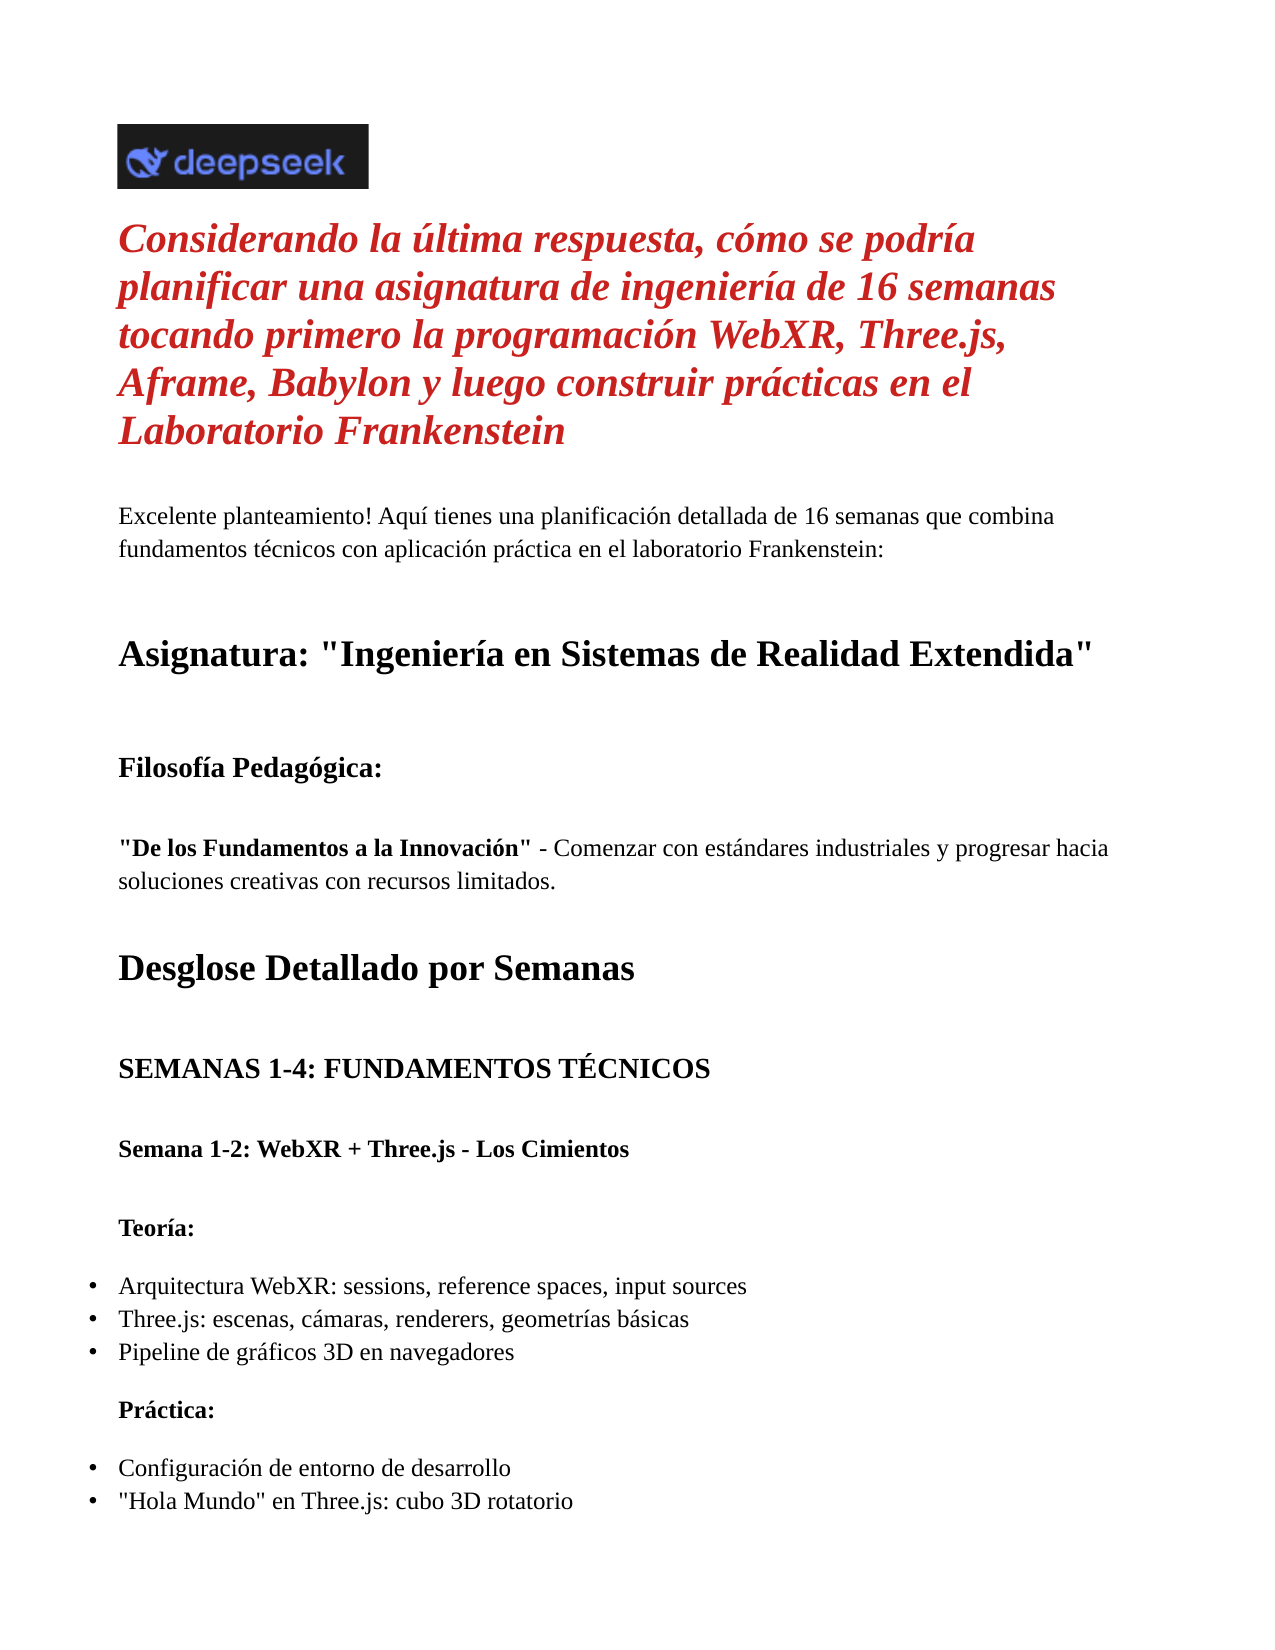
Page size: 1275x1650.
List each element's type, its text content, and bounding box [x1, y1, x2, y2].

subtitle Filosofía Pedagógica: [118, 750, 1157, 783]
subtitle Desglose Detallado por Semanas [118, 945, 1157, 988]
text Considerando la última respuesta, cómo se podría planificar una asignatura de ingeniería de 16 semanas tocando primero la programación WebXR, Three.js, Aframe, Babylon y luego construir prácticas en el Laboratorio Frankenstein [118, 214, 1157, 453]
list Arquitectura WebXR: sessions, reference spaces, input sources [118, 1271, 1157, 1300]
text Teoría: [118, 1213, 1157, 1242]
subtitle Asignatura: "Ingeniería en Sistemas de Realidad Extendida" [118, 632, 1157, 675]
list "Hola Mundo" en Three.js: cubo 3D rotatorio [118, 1486, 1157, 1515]
list Configuración de entorno de desarrollo [118, 1453, 1157, 1482]
text Excelente planteamiento! Aquí tienes una planificación detallada de 16 semanas que combina fundamentos técnicos con aplicación práctica en el laboratorio Frankenstein: [118, 501, 1157, 563]
text Práctica: [118, 1395, 1157, 1424]
list Three.js: escenas, cámaras, renderers, geometrías básicas [118, 1304, 1157, 1333]
list Pipeline de gráficos 3D en navegadores [118, 1337, 1157, 1366]
subtitle SEMANAS 1-4: FUNDAMENTOS TÉCNICOS [118, 1051, 1157, 1084]
text "De los Fundamentos a la Innovación" - Comenzar con estándares industriales y progresar hacia soluciones creativas con recursos limitados. [118, 833, 1157, 895]
subtitle Semana 1-2: WebXR + Three.js - Los Cimientos [118, 1134, 1157, 1163]
picture [117, 124, 369, 189]
